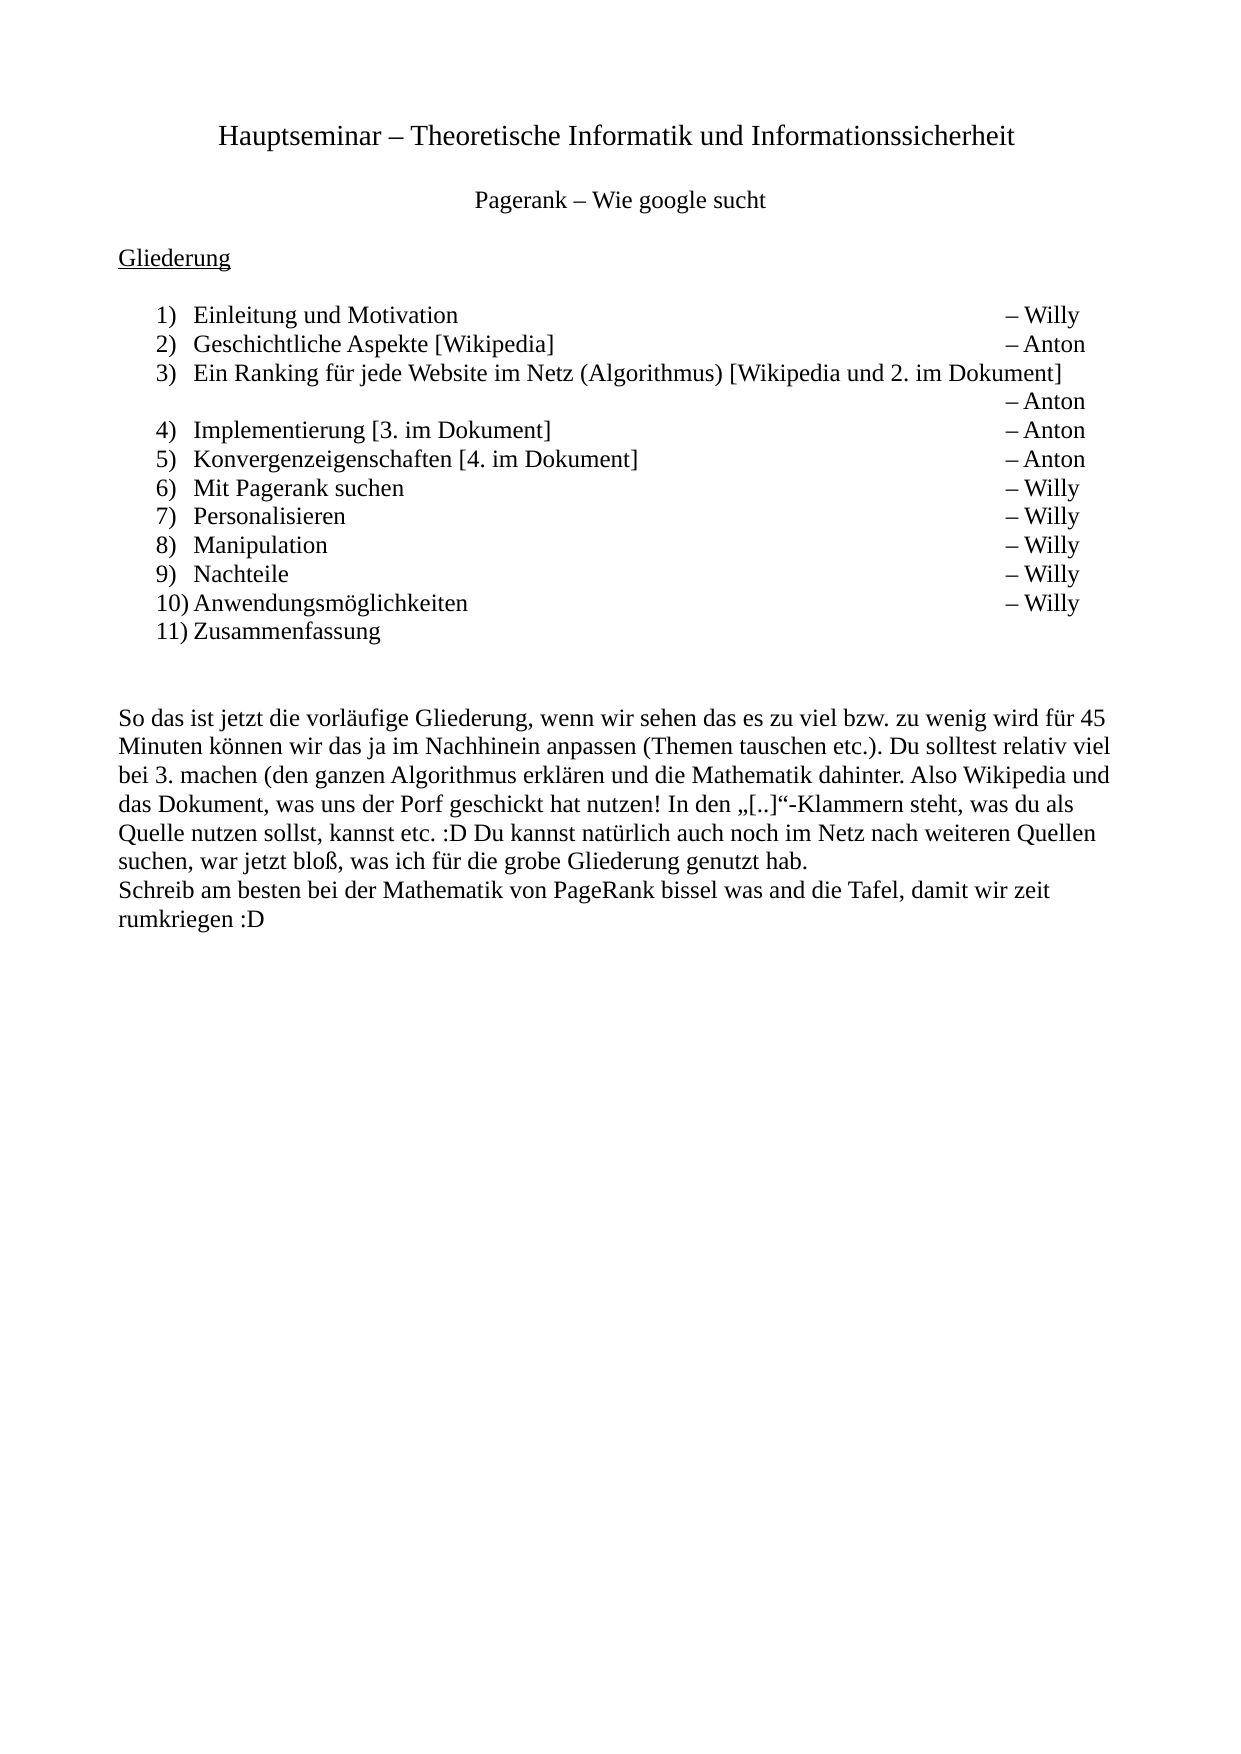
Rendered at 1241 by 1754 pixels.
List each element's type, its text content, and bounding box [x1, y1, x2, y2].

text Hauptseminar – Theoretische Informatik und Informationssicherheit [118, 118, 1122, 152]
list Nachteile – Willy [156, 559, 1122, 588]
list Geschichtliche Aspekte [Wikipedia] – Anton [156, 329, 1122, 358]
list Personalisieren – Willy [156, 501, 1122, 530]
text Pagerank – Wie google sucht [118, 185, 1122, 214]
text Gliederung [118, 243, 1122, 271]
list Ein Ranking für jede Website im Netz (Algorithmus) [Wikipedia und 2. im Dokument] – Anton [156, 358, 1122, 415]
text Schreib am besten bei der Mathematik von PageRank bissel was and die Tafel, damit wir zeit rumkriegen :D [118, 875, 1122, 933]
list Mit Pagerank suchen – Willy [156, 473, 1122, 501]
text So das ist jetzt die vorläufige Gliederung, wenn wir sehen das es zu viel bzw. zu wenig wird für 45 Minuten können wir das ja im Nachhinein anpassen (Themen tauschen etc.). Du solltest relativ viel bei 3. machen (den ganzen Algorithmus erklären und die Mathematik dahinter. Also Wikipedia und das Dokument, was uns der Porf geschickt hat nutzen! In den „[..]“-Klammern steht, was du als Quelle nutzen sollst, kannst etc. :D Du kannst natürlich auch noch im Netz nach weiteren Quellen suchen, war jetzt bloß, was ich für die grobe Gliederung genutzt hab. [118, 703, 1122, 875]
list Konvergenzeigenschaften [4. im Dokument] – Anton [156, 444, 1122, 473]
list Anwendungsmöglichkeiten – Willy [156, 588, 1122, 616]
list Einleitung und Motivation – Willy [156, 300, 1122, 329]
list Manipulation – Willy [156, 530, 1122, 559]
list Implementierung [3. im Dokument] – Anton [156, 415, 1122, 444]
list Zusammenfassung [156, 616, 1122, 645]
